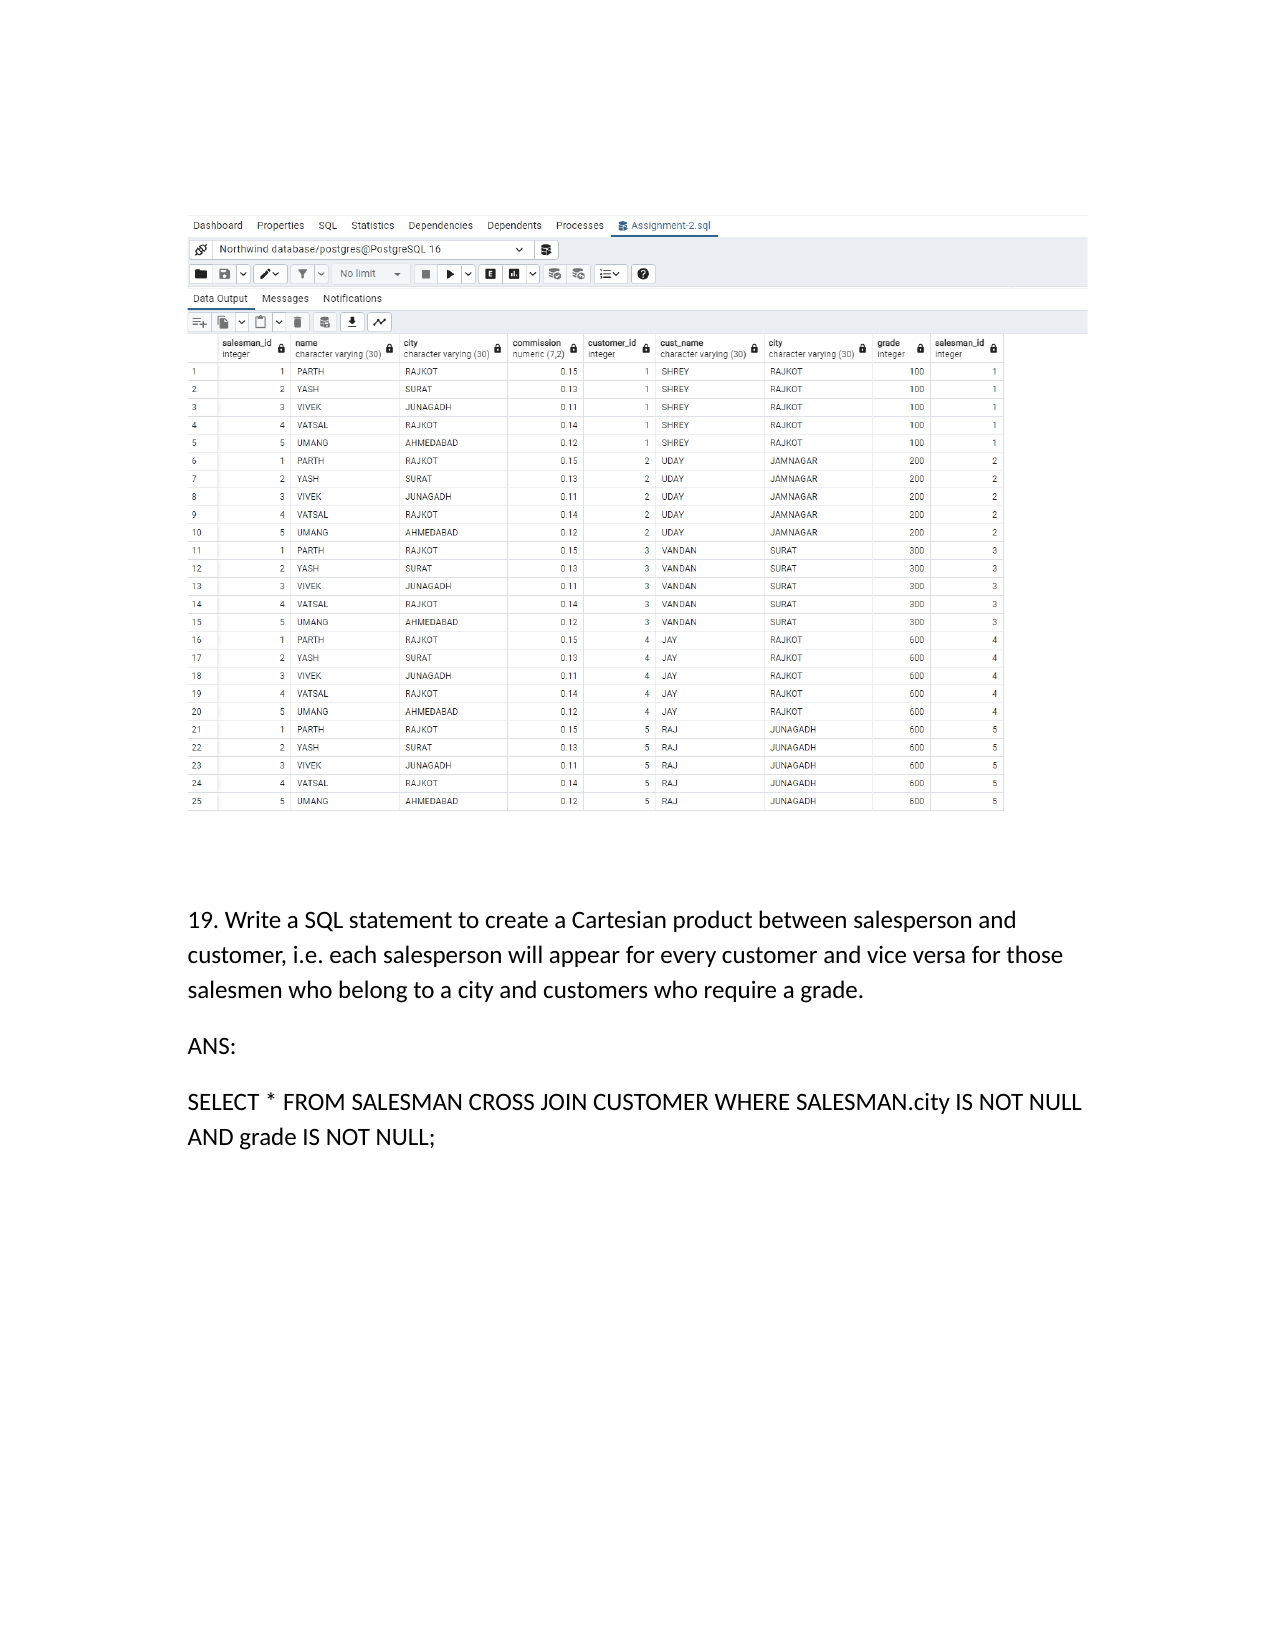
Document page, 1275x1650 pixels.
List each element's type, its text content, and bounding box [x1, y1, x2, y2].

text 19. Write a SQL statement to create a Cartesian product between salesperson and customer, i.e. each salesperson will appear for every customer and vice versa for those salesmen who belong to a city and customers who require a grade. [187, 904, 1087, 1004]
picture [187, 210, 1088, 844]
text ANS: [187, 1030, 1087, 1060]
text SELECT * FROM SALESMAN CROSS JOIN CUSTOMER WHERE SALESMAN.city IS NOT NULL AND grade IS NOT NULL; [187, 1086, 1087, 1151]
